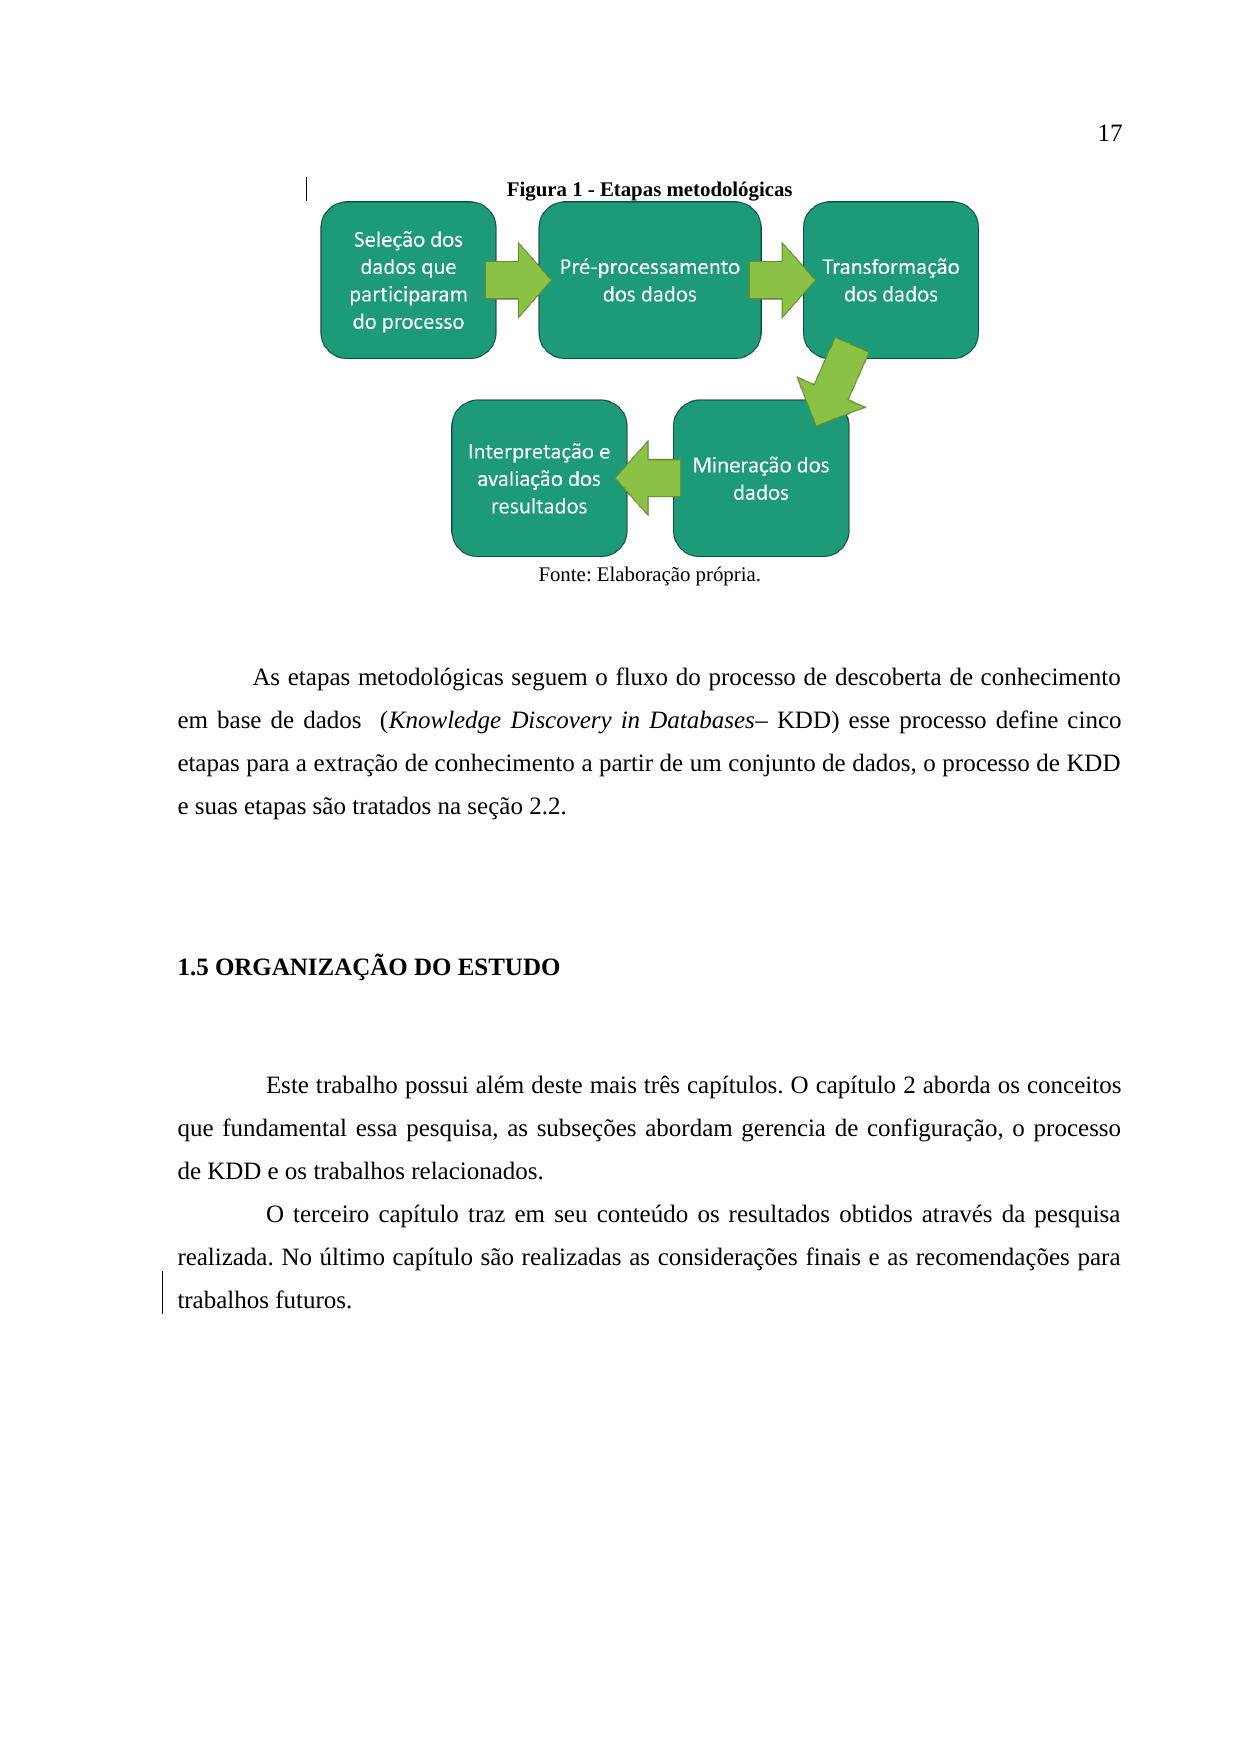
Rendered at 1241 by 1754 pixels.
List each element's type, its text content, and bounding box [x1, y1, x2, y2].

text Figura 1 - Etapas metodológicas [320, 177, 979, 201]
text As etapas metodológicas seguem o fluxo do processo de descoberta de conhecimento em base de dados (Knowledge Discovery in Databases– KDD) esse processo define cinco etapas para a extração de conhecimento a partir de um conjunto de dados, o processo de KDD e suas etapas são tratados na seção 2.2. [177, 662, 1122, 820]
picture [320, 201, 979, 557]
text 1.5 Organização do estudo [177, 952, 1122, 981]
text Fonte: Elaboração própria. [320, 557, 979, 586]
text [320, 586, 979, 593]
text O terceiro capítulo traz em seu conteúdo os resultados obtidos através da pesquisa realizada. No último capítulo são realizadas as considerações finais e as recomendações para trabalhos futuros. [177, 1199, 1122, 1314]
text Este trabalho possui além deste mais três capítulos. O capítulo 2 aborda os conceitos que fundamental essa pesquisa, as subseções abordam gerencia de configuração, o processo de KDD e os trabalhos relacionados. [177, 1070, 1122, 1185]
